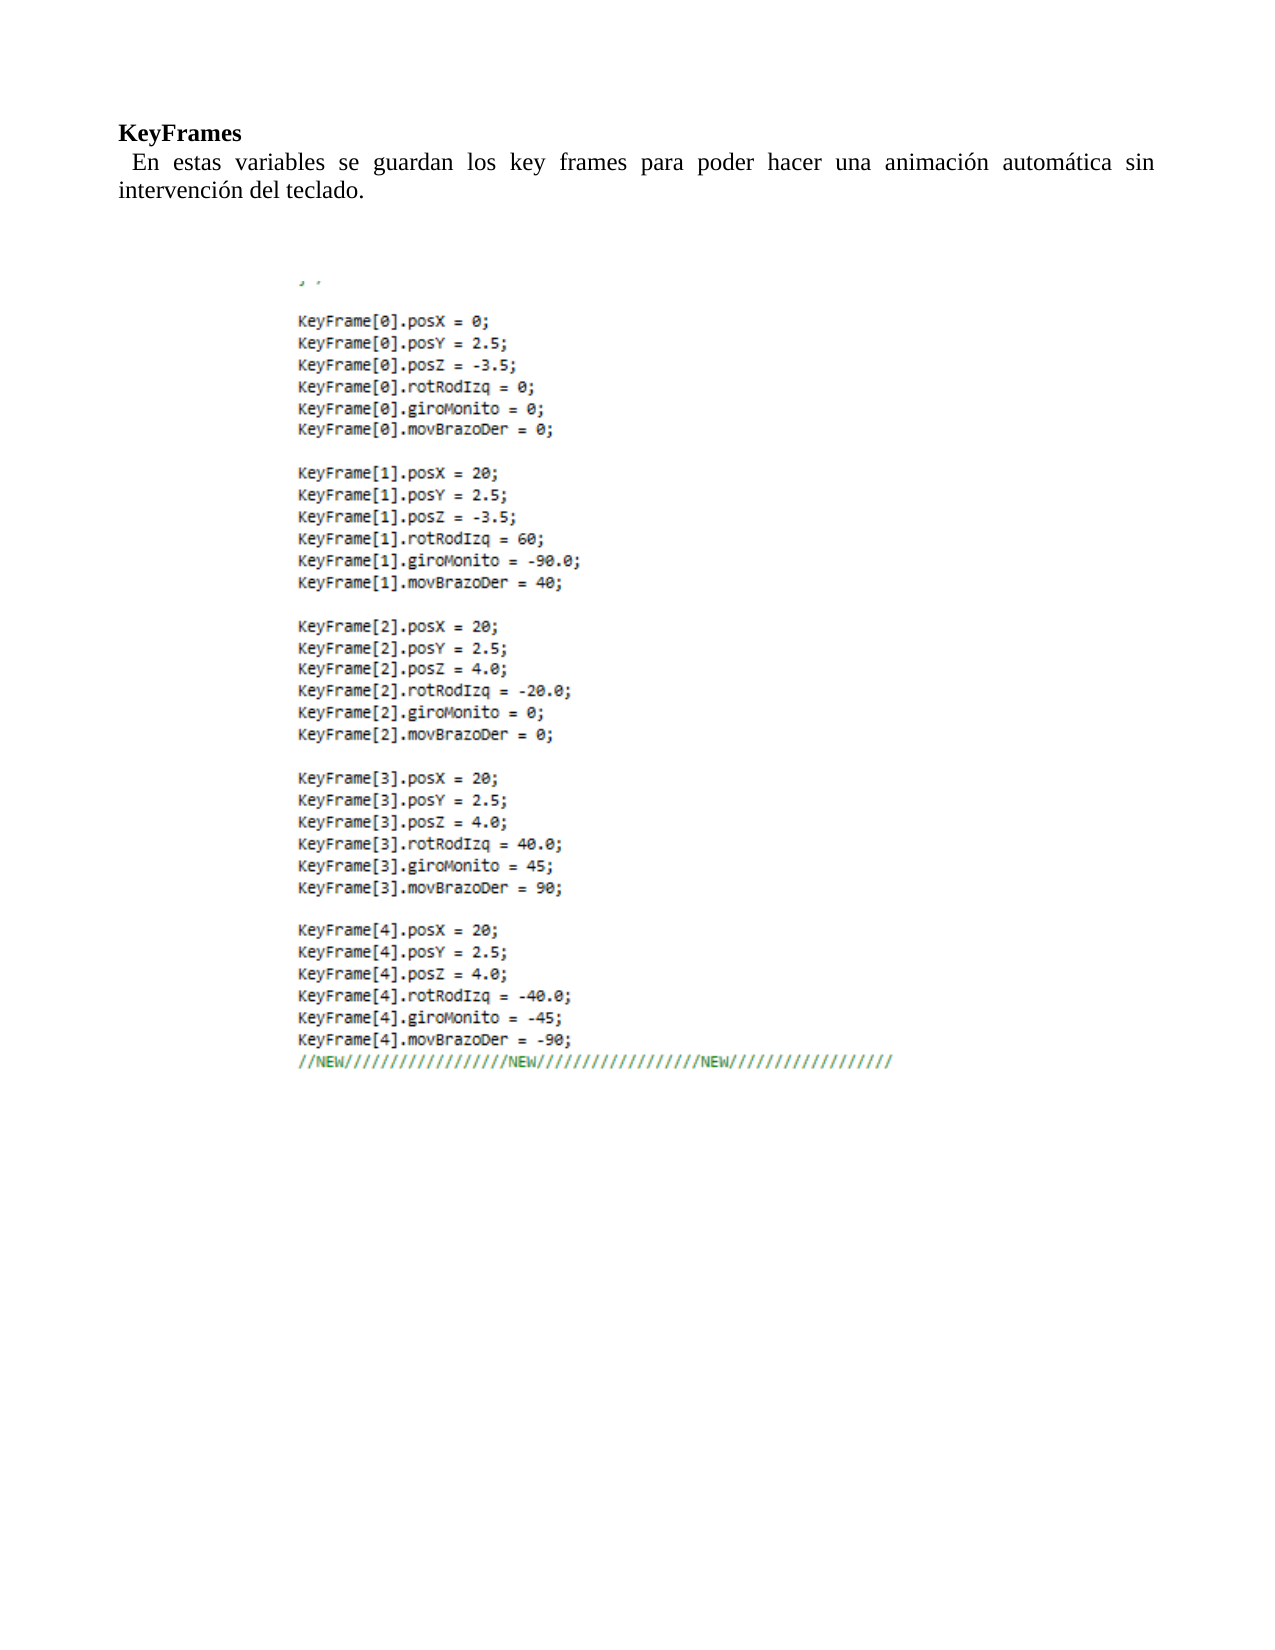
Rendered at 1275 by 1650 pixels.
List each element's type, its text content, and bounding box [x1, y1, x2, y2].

picture [284, 281, 907, 1083]
text En estas variables se guardan los key frames para poder hacer una animación automática sin intervención del teclado. [118, 147, 1157, 204]
text KeyFrames [118, 118, 1157, 147]
